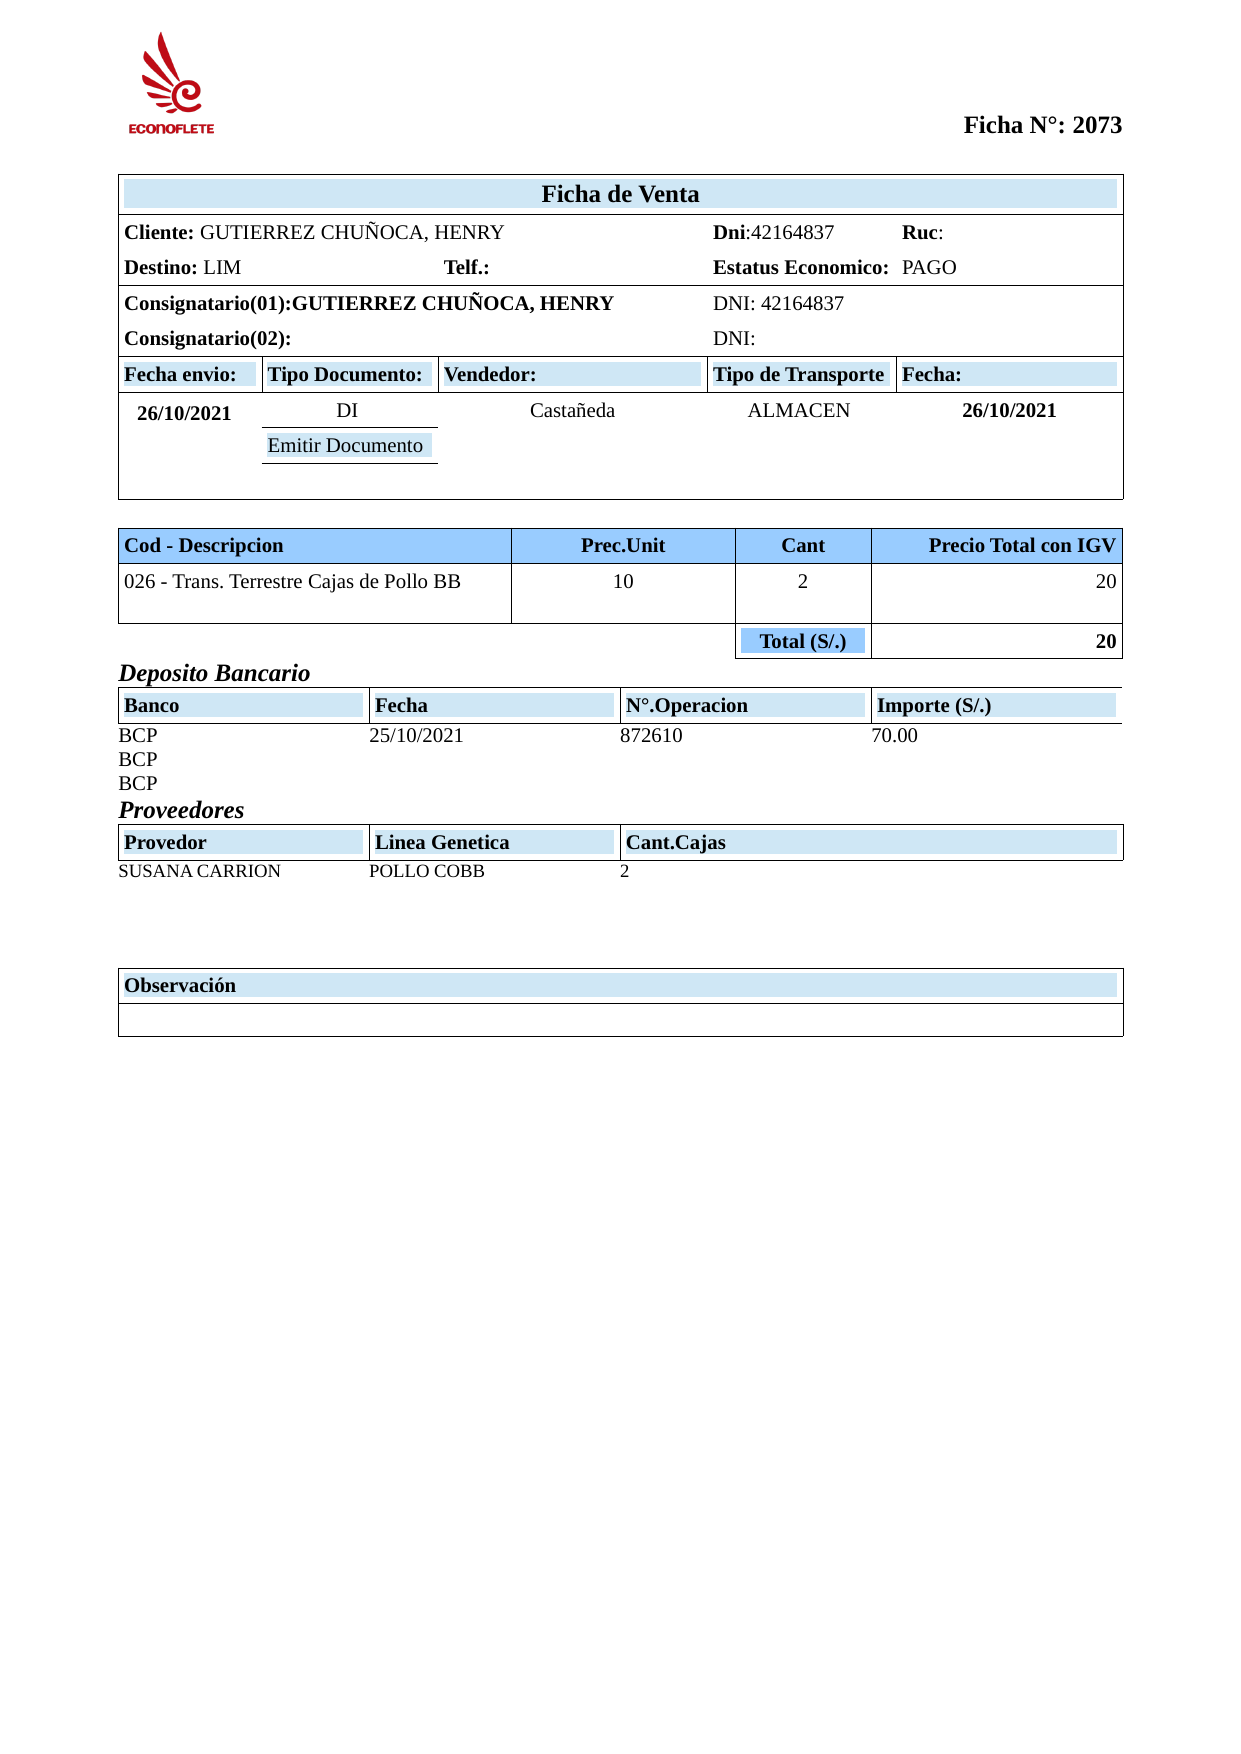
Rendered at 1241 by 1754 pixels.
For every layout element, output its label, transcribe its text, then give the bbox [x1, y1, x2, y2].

table_header Ficha de Venta [119, 175, 1123, 214]
table_cell 25/10/2021 [369, 724, 620, 747]
table_cell BCP [118, 747, 369, 771]
table_cell Consignatario(01):GUTIERREZ CHUÑOCA, HENRY [119, 286, 707, 321]
table_cell 26/10/2021 [119, 393, 262, 498]
table_cell [620, 881, 1123, 903]
table_cell [118, 881, 369, 903]
table_cell [369, 747, 620, 771]
table_cell [511, 624, 735, 658]
table_cell [871, 747, 1122, 771]
table_cell 20 [872, 564, 1122, 623]
table_cell 2 [620, 861, 1123, 881]
table_header Precio Total con IGV [872, 529, 1122, 563]
table_cell Tipo de Transporte [708, 357, 896, 392]
table_cell Fecha: [897, 357, 1123, 392]
table_cell [620, 924, 1123, 946]
table_cell 2 [736, 564, 871, 623]
table_cell [369, 903, 620, 924]
table_header Cant [736, 529, 871, 563]
text Deposito Bancario [118, 658, 1122, 687]
table_cell 10 [512, 564, 735, 623]
table_cell BCP [118, 771, 369, 795]
table_cell Destino: LIM [119, 249, 438, 285]
text Proveedores [118, 795, 1122, 824]
table_cell ALMACEN [707, 393, 896, 498]
table_header Provedor [119, 825, 369, 859]
table_header Cod - Descripcion [119, 529, 511, 563]
table_cell [871, 771, 1122, 795]
table_header Cant.Cajas [621, 825, 1123, 859]
table_cell [118, 946, 369, 967]
table_header Importe (S/.) [872, 688, 1122, 723]
table_cell [369, 771, 620, 795]
table_cell POLLO COBB [369, 861, 620, 881]
table_cell 026 - Trans. Terrestre Cajas de Pollo BB [119, 564, 511, 623]
table_header Banco [119, 688, 369, 723]
table_cell [620, 747, 871, 771]
table_cell [262, 464, 438, 498]
table_cell 20 [872, 624, 1122, 658]
table_header N°.Operacion [621, 688, 871, 723]
table_cell Emitir Documento [262, 428, 438, 463]
table_cell [369, 946, 620, 967]
table_cell [118, 903, 369, 924]
table_cell DI [262, 393, 438, 427]
picture [118, 31, 225, 134]
table_cell Dni:42164837 [707, 215, 896, 249]
table_cell 872610 [620, 724, 871, 747]
table_cell [620, 903, 1123, 924]
table_cell [369, 924, 620, 946]
table_cell Total (S/.) [736, 624, 871, 658]
table_cell Fecha envio: [119, 357, 262, 392]
table_cell Cliente: GUTIERREZ CHUÑOCA, HENRY [119, 215, 707, 249]
table_cell 70.00 [871, 724, 1122, 747]
table_header Linea Genetica [370, 825, 620, 859]
table_cell SUSANA CARRION [118, 861, 369, 881]
table_cell Ruc: [896, 215, 1123, 249]
table_cell Vendedor: [439, 357, 707, 392]
table_cell Castañeda [438, 393, 707, 498]
table_cell [369, 881, 620, 903]
table_cell Estatus Economico: [707, 249, 896, 285]
table_header Prec.Unit [512, 529, 735, 563]
table_cell BCP [118, 724, 369, 747]
table_header Observación [119, 969, 1123, 1003]
table_cell [118, 924, 369, 946]
table_cell Telf.: [438, 249, 707, 285]
table_cell [119, 1004, 1123, 1036]
table_cell 26/10/2021 [896, 393, 1123, 498]
table_cell [620, 946, 1123, 967]
table_cell DNI: [707, 321, 1123, 356]
table_cell DNI: 42164837 [707, 286, 1123, 321]
table_cell PAGO [896, 249, 1123, 285]
table_cell [620, 771, 871, 795]
table_cell [118, 624, 511, 658]
table_cell Tipo Documento: [263, 357, 438, 392]
table_header Fecha [370, 688, 620, 723]
table_cell Consignatario(02): [119, 321, 707, 356]
